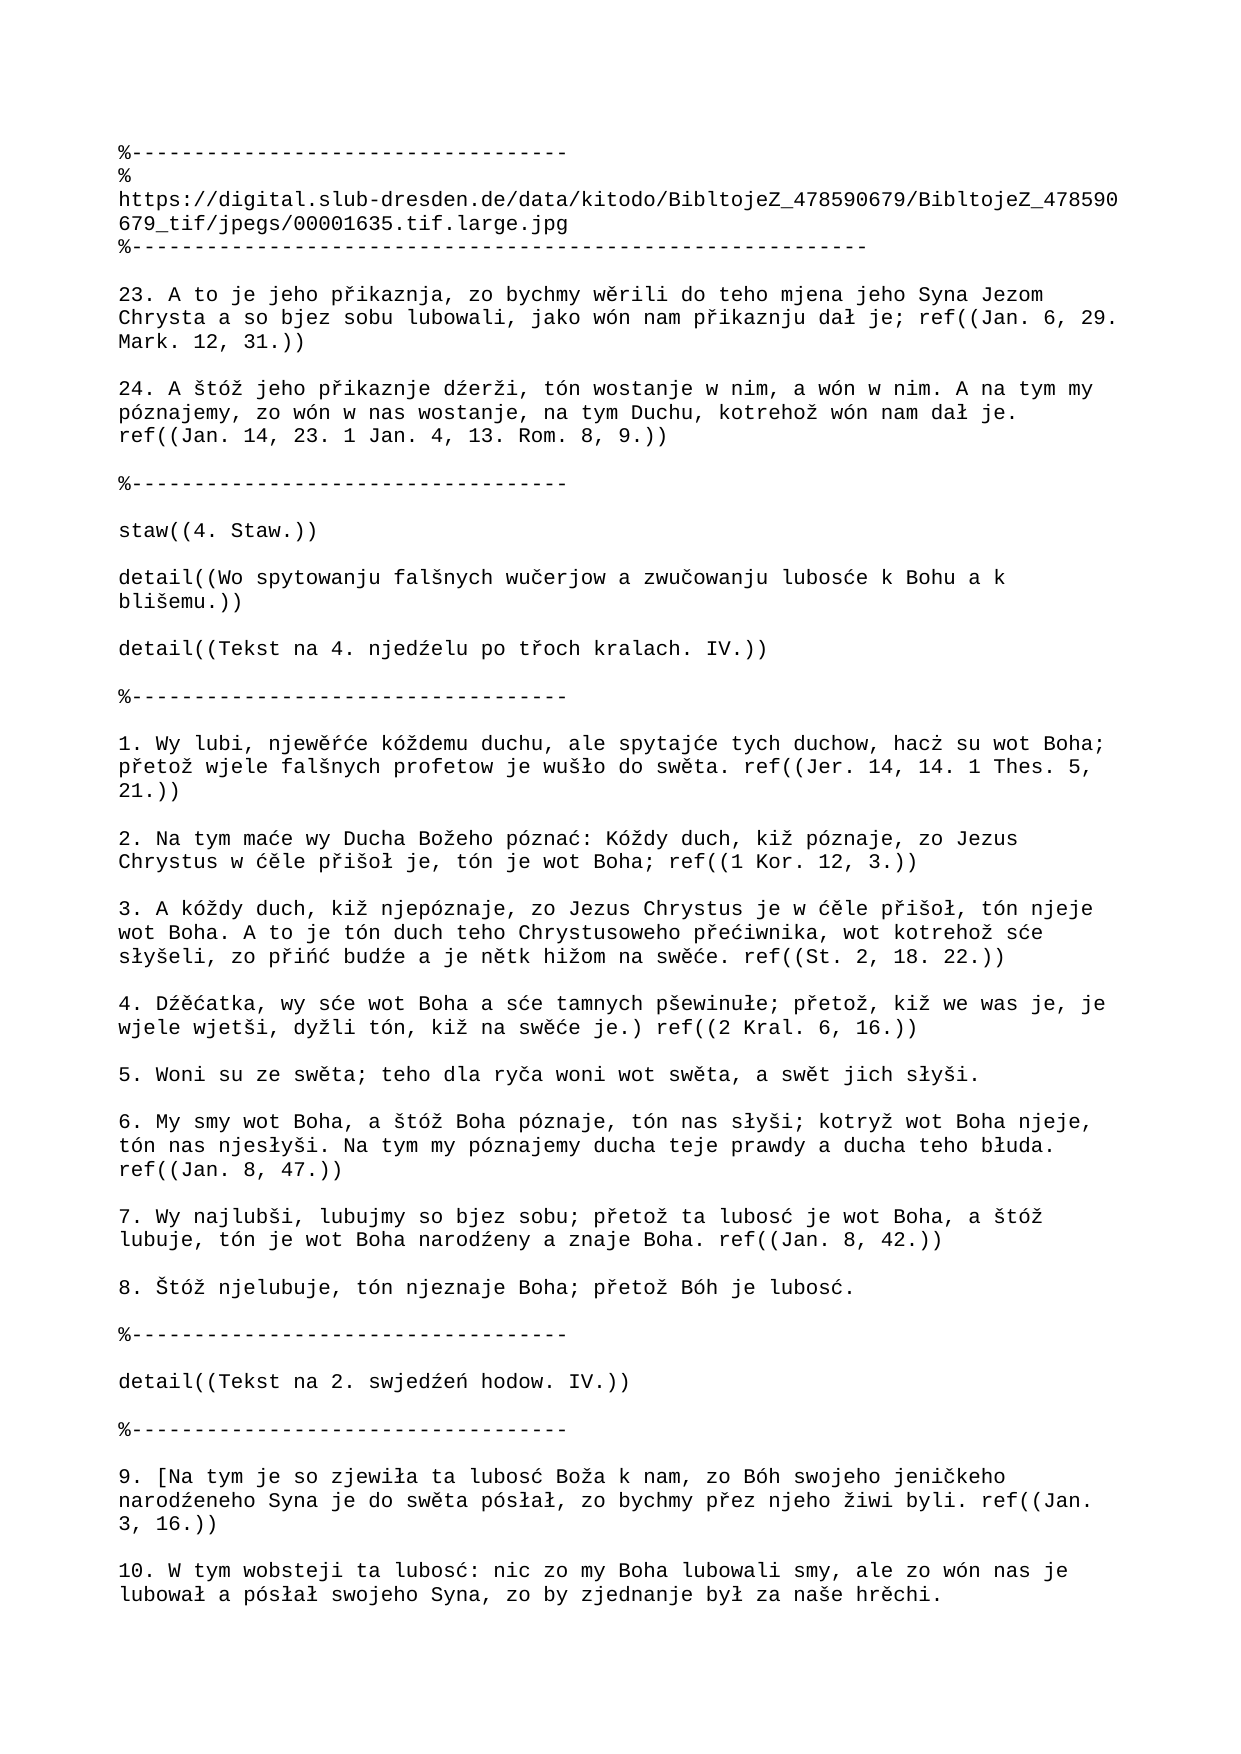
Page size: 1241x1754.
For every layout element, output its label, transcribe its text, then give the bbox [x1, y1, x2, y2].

text detail((Tekst na 2. swjedźeń hodow. IV.)) [118, 1371, 1122, 1395]
text 8. Štóž njelubuje, tón njeznaje Boha; přetož Bóh je lubosć. [118, 1277, 1122, 1300]
text 6. My smy wot Boha, a štóž Boha póznaje, tón nas słyši; kotryž wot Boha njeje, tón nas njesłyši. Na tym my póznajemy ducha teje prawdy a ducha teho błuda. ref((Jan. 8, 47.)) [118, 1111, 1122, 1182]
text %----------------------------------- [118, 473, 1122, 496]
text %----------------------------------- [118, 142, 1122, 165]
text 1. Wy lubi, njewěŕće kóždemu duchu, ale spytajće tych duchow, hacż su wot Boha; přetož wjele falšnych profetow je wušło do swěta. ref((Jer. 14, 14. 1 Thes. 5, 21.)) [118, 733, 1122, 804]
text 23. A to je jeho přikaznja, zo bychmy wěrili do teho mjena jeho Syna Jezom Chrysta a so bjez sobu lubowali, jako wón nam přikaznju dał je; ref((Jan. 6, 29. Mark. 12, 31.)) [118, 284, 1122, 354]
text staw((4. Staw.)) [118, 520, 1122, 544]
text %----------------------------------- [118, 1419, 1122, 1442]
text 5. Woni su ze swěta; teho dla ryča woni wot swěta, a swět jich słyši. [118, 1064, 1122, 1088]
text %----------------------------------- [118, 686, 1122, 709]
text 7. Wy najlubši, lubujmy so bjez sobu; přetož ta lubosć je wot Boha, a štóž lubuje, tón je wot Boha narodźeny a znaje Boha. ref((Jan. 8, 42.)) [118, 1206, 1122, 1253]
text detail((Wo spytowanju falšnych wučerjow a zwučowanju lubosće k Bohu a k blišemu.)) [118, 567, 1122, 615]
text 4. Dźěćatka, wy sće wot Boha a sće tamnych pšewinułe; přetož, kiž we was je, je wjele wjetši, dyžli tón, kiž na swěće je.) ref((2 Kral. 6, 16.)) [118, 993, 1122, 1040]
text 2. Na tym maće wy Ducha Božeho póznać: Kóždy duch, kiž póznaje, zo Jezus Chrystus w ćěle přišoł je, tón je wot Boha; ref((1 Kor. 12, 3.)) [118, 827, 1122, 875]
text detail((Tekst na 4. njedźelu po třoch kralach. IV.)) [118, 638, 1122, 662]
text %----------------------------------- [118, 1324, 1122, 1348]
text 3. A kóždy duch, kiž njepóznaje, zo Jezus Chrystus je w ćěle přišoł, tón njeje wot Boha. A to je tón duch teho Chrystusoweho přećiwnika, wot kotrehož sće słyšeli, zo přińć budźe a je nětk hižom na swěće. ref((St. 2, 18. 22.)) [118, 898, 1122, 969]
text %----------------------------------------------------------- [118, 236, 1122, 260]
text 9. [Na tym je so zjewiła ta lubosć Boža k nam, zo Bóh swojeho jeničkeho narodźeneho Syna je do swěta pósłał, zo bychmy přez njeho žiwi byli. ref((Jan. 3, 16.)) [118, 1466, 1122, 1537]
text % https://digital.slub-dresden.de/data/kitodo/BibltojeZ_478590679/BibltojeZ_478590679_tif/jpegs/00001635.tif.large.jpg [118, 165, 1122, 236]
text 10. W tym wobsteji ta lubosć: nic zo my Boha lubowali smy, ale zo wón nas je lubował a pósłał swojeho Syna, zo by zjednanje był za naše hrěchi. [118, 1561, 1122, 1608]
text 24. A štóž jeho přikaznje dźerži, tón wostanje w nim, a wón w nim. A na tym my póznajemy, zo wón w nas wostanje, na tym Duchu, kotrehož wón nam dał je. ref((Jan. 14, 23. 1 Jan. 4, 13. Rom. 8, 9.)) [118, 378, 1122, 449]
